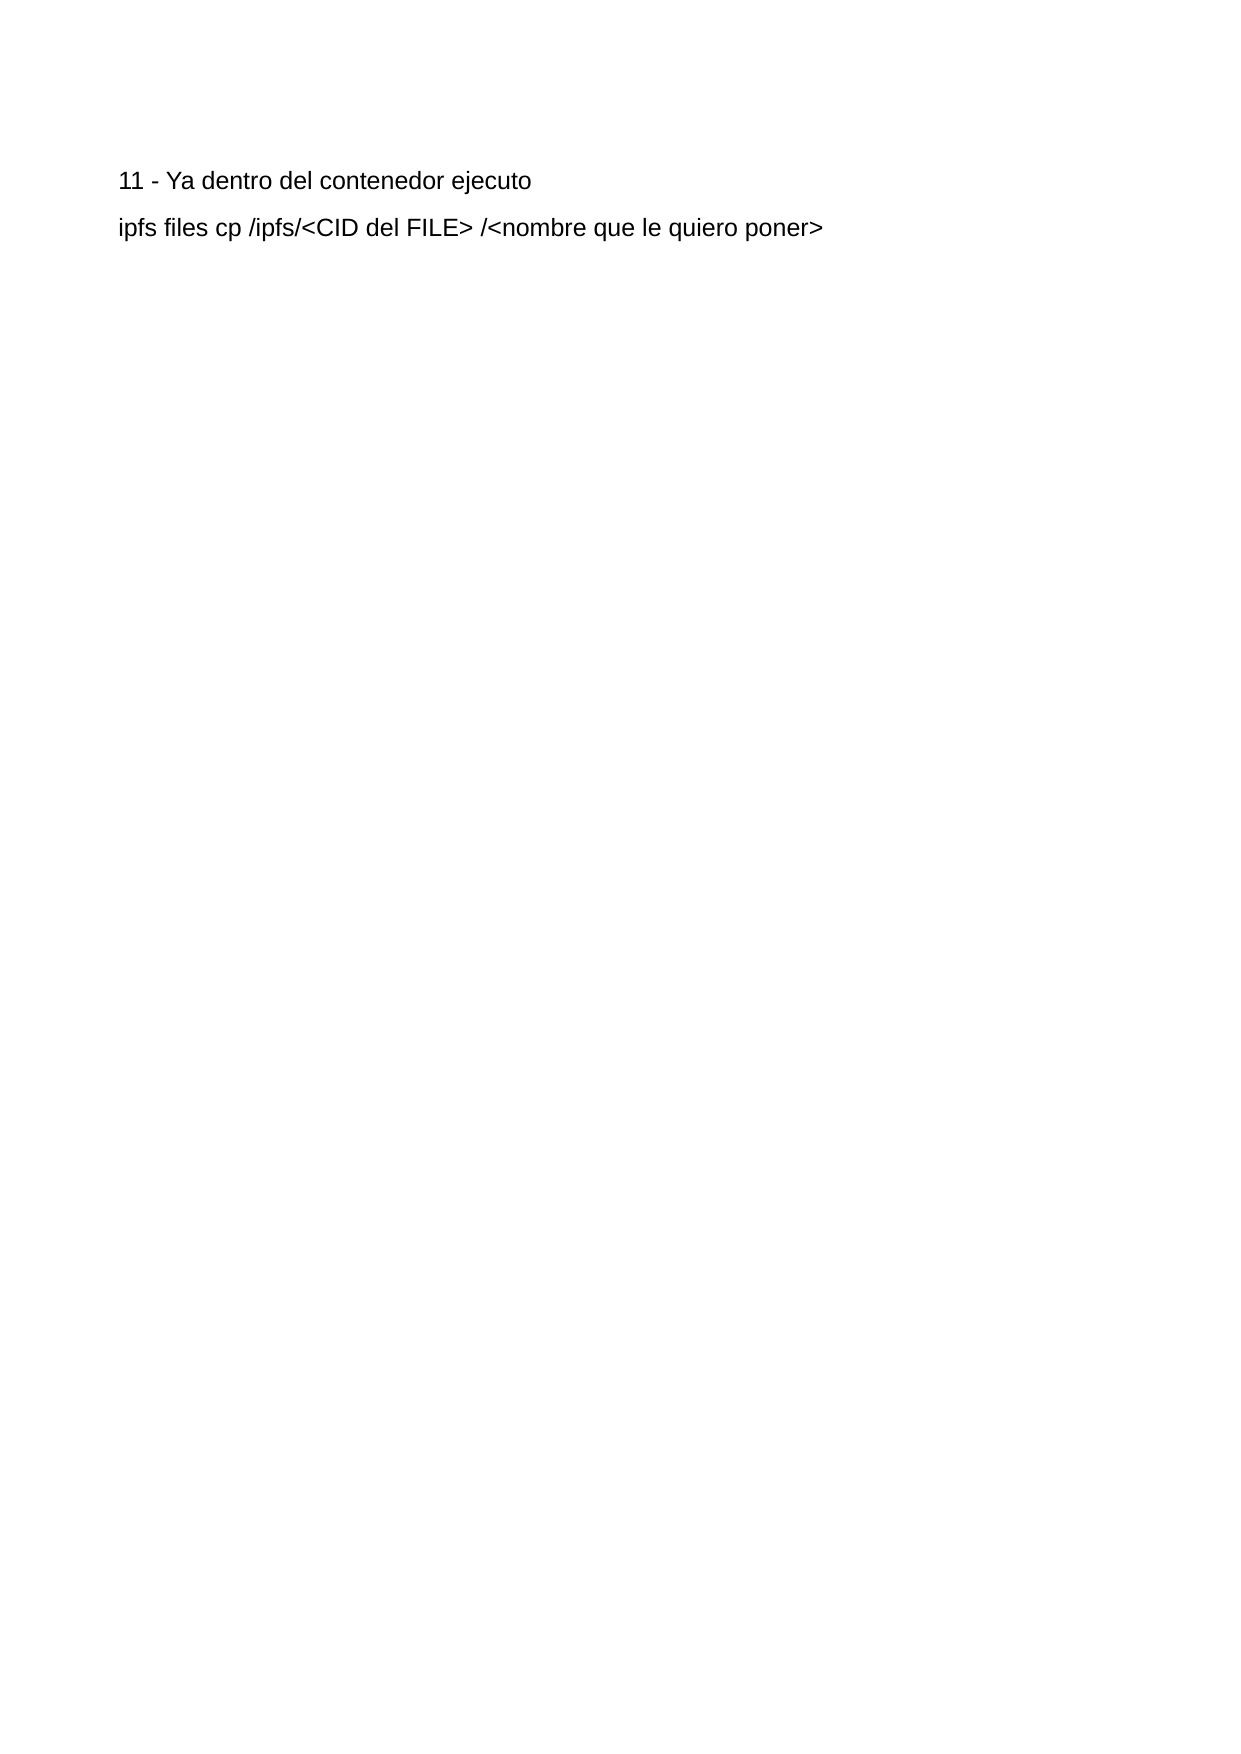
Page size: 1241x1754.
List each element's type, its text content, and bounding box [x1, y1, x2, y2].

text 11 - Ya dentro del contenedor ejecuto [118, 166, 1122, 194]
text ipfs files cp /ipfs/<CID del FILE> /<nombre que le quiero poner> [118, 213, 1122, 242]
